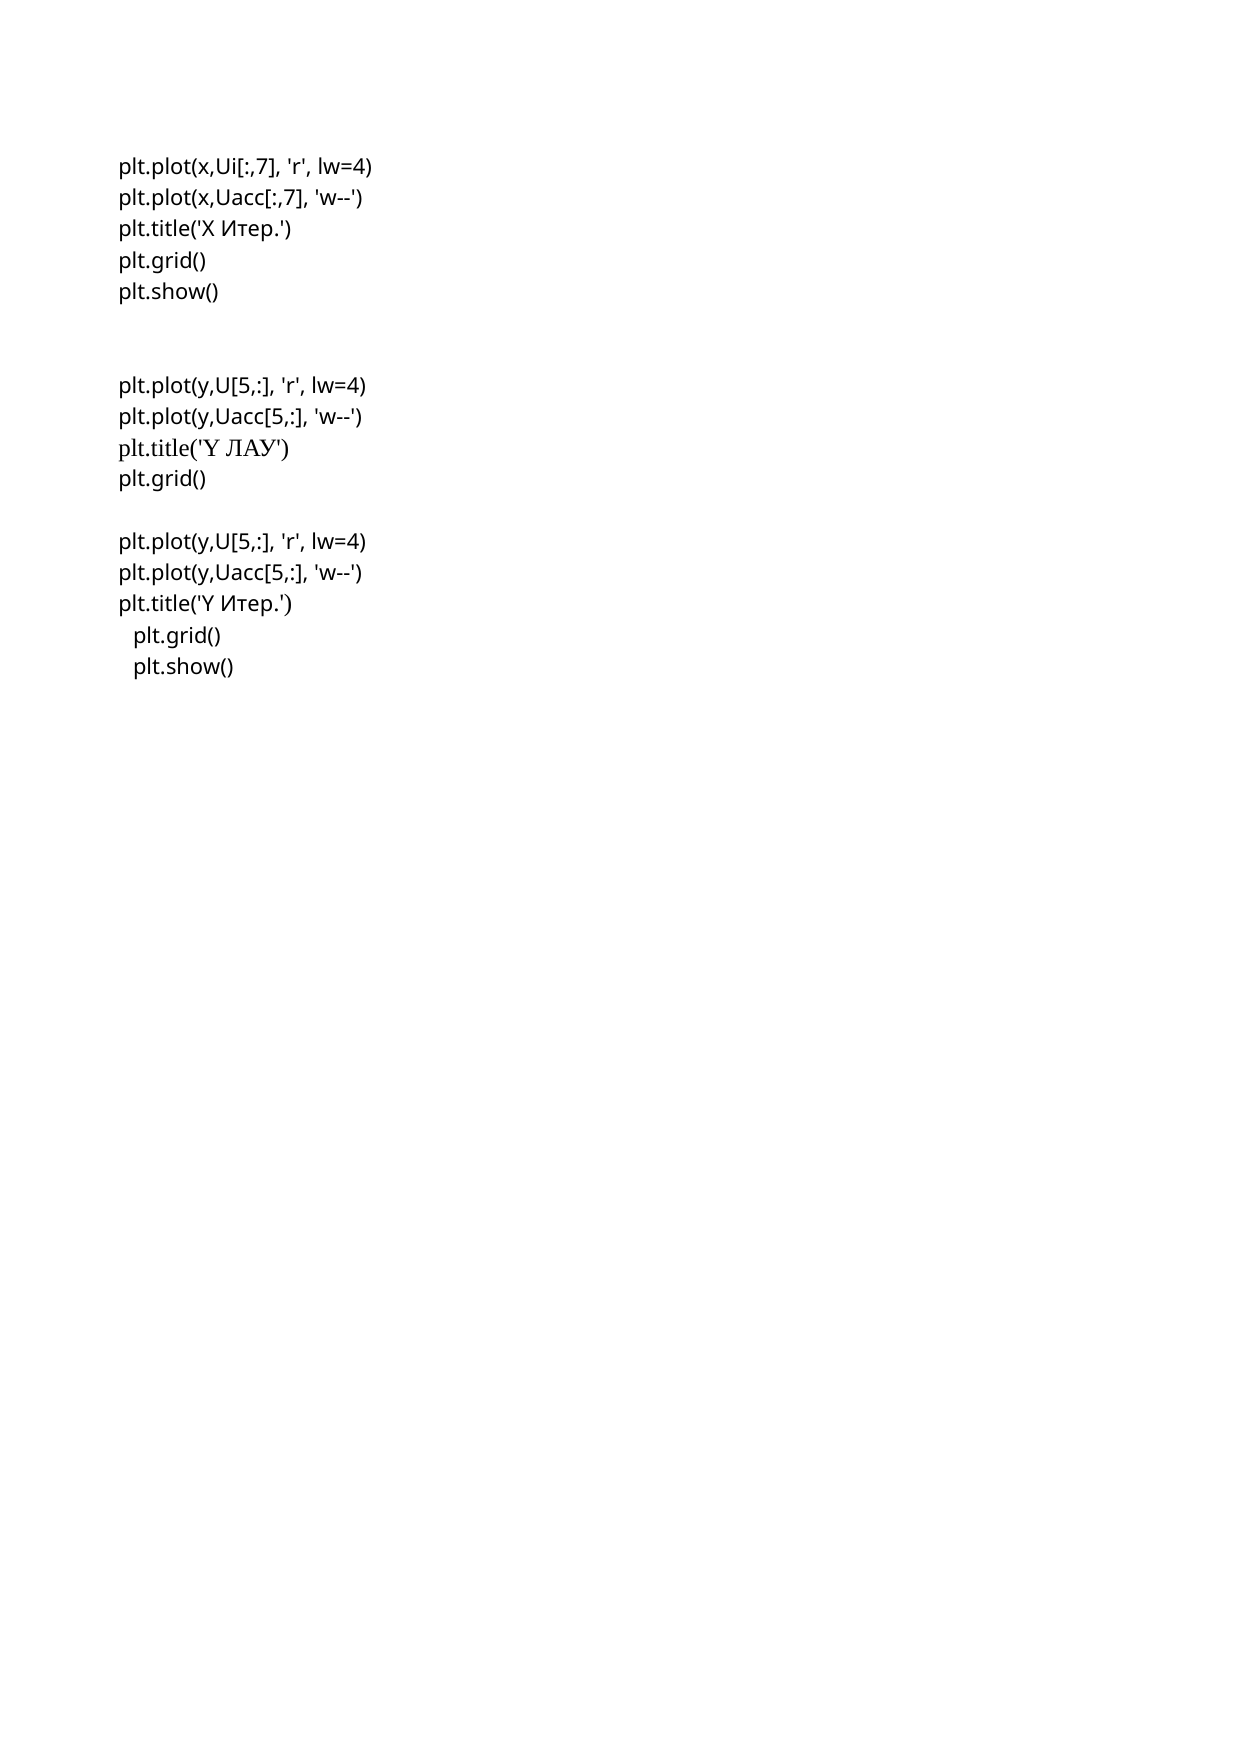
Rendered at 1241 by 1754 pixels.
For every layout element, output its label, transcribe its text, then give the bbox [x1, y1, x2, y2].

table_cell plt.plot(x,Uacc[:,7], 'w--') [103, 181, 1066, 212]
table_cell plt.plot(y,Uacc[5,:], 'w--') [118, 556, 1051, 587]
table_header plt.grid() [134, 618, 1035, 649]
table_cell [1051, 462, 1066, 681]
table_cell plt.title('Y ЛАУ') [103, 431, 1066, 462]
table_cell [1035, 618, 1051, 681]
table_cell plt.show() [103, 274, 1066, 337]
table_cell plt.title('X Итер.') [103, 212, 1066, 243]
table_cell plt.show() [134, 649, 1035, 681]
table_cell [103, 337, 1066, 368]
table_cell plt.plot(y,Uacc[5,:], 'w--') [103, 399, 1066, 431]
table_header plt.grid() [118, 462, 1051, 524]
table_cell [103, 462, 118, 681]
table_cell plt.plot(y,U[5,:], 'r', lw=4) [103, 368, 1066, 399]
table_cell plt.plot(y,U[5,:], 'r', lw=4) [118, 524, 1051, 556]
table_cell plt.plot(x,Ui[:,7], 'r', lw=4) [103, 149, 1066, 181]
table_cell [118, 618, 134, 681]
table_cell plt.grid() [103, 243, 1066, 274]
table_cell plt.title('Y Итер.') [118, 587, 1051, 618]
table_cell [103, 118, 1066, 149]
